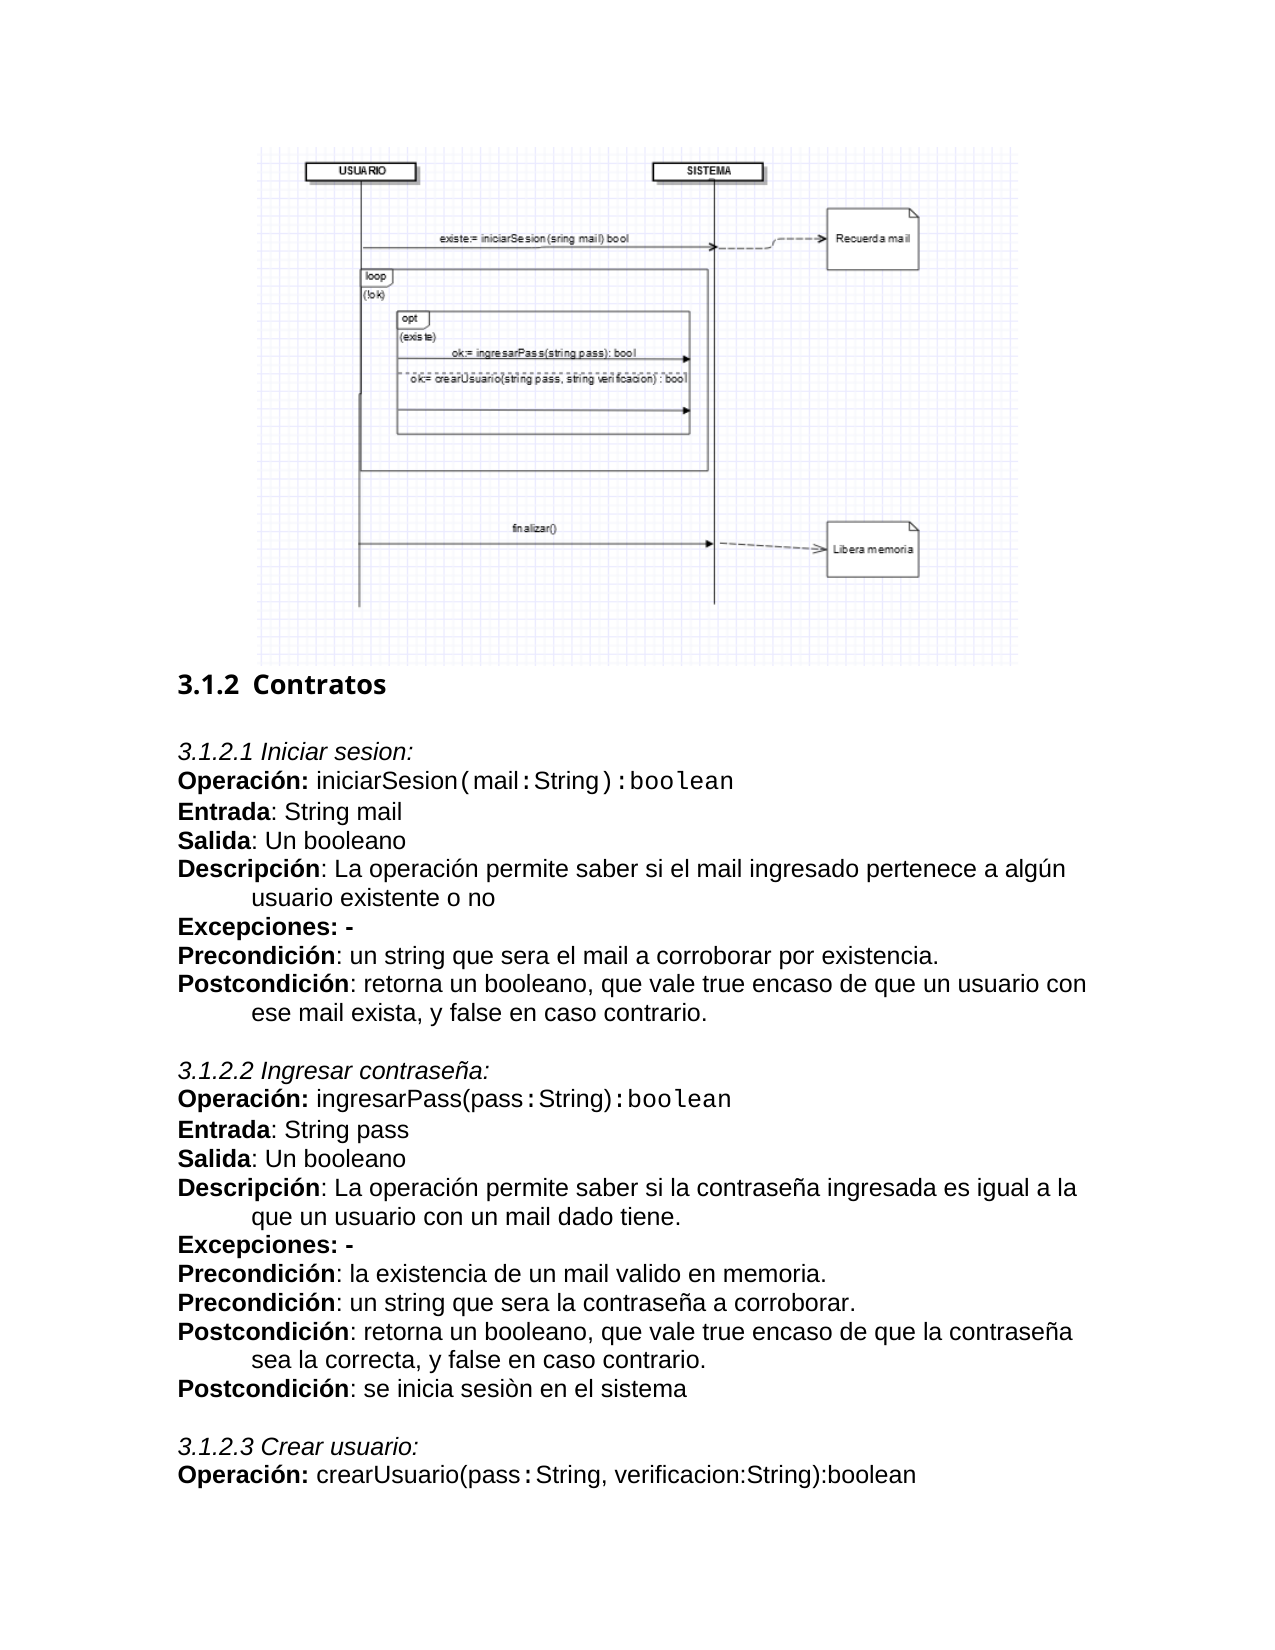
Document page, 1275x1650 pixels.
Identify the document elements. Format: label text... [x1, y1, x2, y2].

text 3.1.2.3 Crear usuario: [177, 1432, 1098, 1460]
text 3.1.2.1 Iniciar sesion: [177, 737, 1098, 766]
picture [257, 147, 1019, 666]
text 3.1.2.2 Ingresar contraseña: [177, 1056, 1098, 1084]
subtitle Contratos [177, 173, 1098, 703]
text Postcondición: retorna un booleano, que vale true encaso de que la contraseña sea la correcta, y false en caso contrario. [177, 1317, 1098, 1374]
text Descripción: La operación permite saber si la contraseña ingresada es igual a la que un usuario con un mail dado tiene. [177, 1173, 1098, 1230]
text Precondición: la existencia de un mail valido en memoria. [177, 1259, 1098, 1288]
text Postcondición: retorna un booleano, que vale true encaso de que un usuario con ese mail exista, y false en caso contrario. [177, 969, 1098, 1027]
text Salida: Un booleano [177, 826, 1098, 854]
text Operación: ingresarPass(pass:String):boolean [177, 1084, 1098, 1115]
text Postcondición: se inicia sesiòn en el sistema [177, 1374, 1098, 1403]
text Precondición: un string que sera el mail a corroborar por existencia. [177, 941, 1098, 969]
text Operación: crearUsuario(pass:String, verificacion:String):boolean [177, 1460, 1098, 1491]
text Descripción: La operación permite saber si el mail ingresado pertenece a algún usuario existente o no [177, 854, 1098, 912]
text Operación: iniciarSesion(mail:String):boolean [177, 766, 1098, 797]
text Entrada: String mail [177, 797, 1098, 826]
text Excepciones: - [177, 912, 1098, 941]
text Salida: Un booleano [177, 1144, 1098, 1173]
text Entrada: String pass [177, 1115, 1098, 1144]
text Precondición: un string que sera la contraseña a corroborar. [177, 1288, 1098, 1317]
text Excepciones: - [177, 1230, 1098, 1259]
